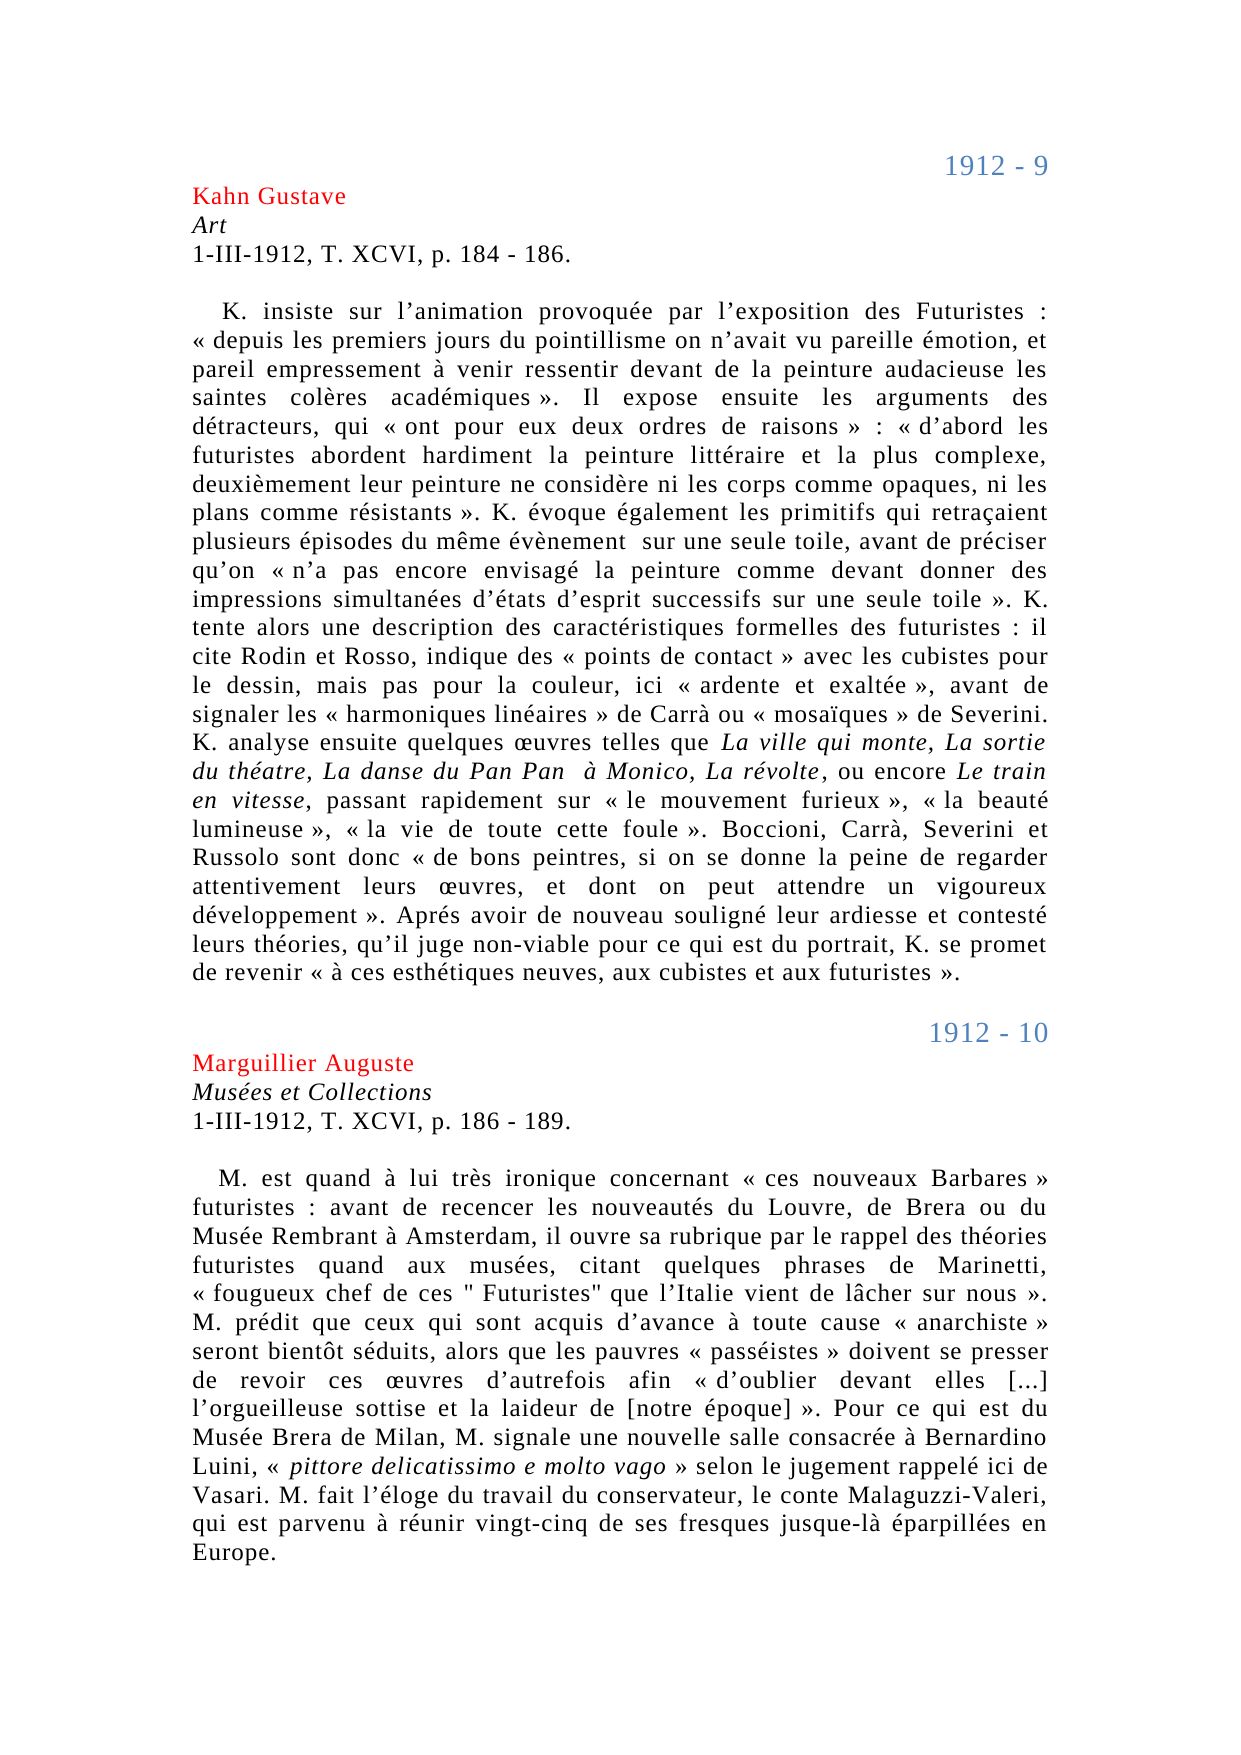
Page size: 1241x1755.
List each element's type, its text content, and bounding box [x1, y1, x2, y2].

text K. insiste sur l’animation provoquée par l’exposition des Futuristes : « depuis les premiers jours du pointillisme on n’avait vu pareille émotion, et pareil empressement à venir ressentir devant de la peinture audacieuse les saintes colères académiques ». Il expose ensuite les arguments des détracteurs, qui « ont pour eux deux ordres de raisons » : « d’abord les futuristes abordent hardiment la peinture littéraire et la plus complexe, deuxièmement leur peinture ne considère ni les corps comme opaques, ni les plans comme résistants ». K. évoque également les primitifs qui retraçaient plusieurs épisodes du même évènement sur une seule toile, avant de préciser qu’on « n’a pas encore envisagé la peinture comme devant donner des impressions simultanées d’états d’esprit successifs sur une seule toile ». K. tente alors une description des caractéristiques formelles des futuristes : il cite Rodin et Rosso, indique des « points de contact » avec les cubistes pour le dessin, mais pas pour la couleur, ici « ardente et exaltée », avant de signaler les « harmoniques linéaires » de Carrà ou « mosaïques » de Severini. K. analyse ensuite quelques œuvres telles que La ville qui monte, La sortie du théatre, La danse du Pan Pan à Monico, La révolte, ou encore Le train en vitesse, passant rapidement sur « le mouvement furieux », « la beauté lumineuse », « la vie de toute cette foule ». Boccioni, Carrà, Severini et Russolo sont donc « de bons peintres, si on se donne la peine de regarder attentivement leurs œuvres, et dont on peut attendre un vigoureux développement ». Aprés avoir de nouveau souligné leur ardiesse et contesté leurs théories, qu’il juge non-viable pour ce qui est du portrait, K. se promet de revenir « à ces esthétiques neuves, aux cubistes et aux futuristes ». [192, 296, 1048, 986]
text Marguillier Auguste [192, 1048, 1048, 1077]
text Kahn Gustave [192, 181, 1048, 210]
text Art [192, 210, 1048, 239]
text 1-III-1912, T. XCVI, p. 184 - 186. [192, 239, 1048, 267]
text Musées et Collections [192, 1077, 1048, 1106]
text M. est quand à lui très ironique concernant « ces nouveaux Barbares » futuristes : avant de recencer les nouveautés du Louvre, de Brera ou du Musée Rembrant à Amsterdam, il ouvre sa rubrique par le rappel des théories futuristes quand aux musées, citant quelques phrases de Marinetti, « fougueux chef de ces " Futuristes" que l’Italie vient de lâcher sur nous ». M. prédit que ceux qui sont acquis d’avance à toute cause « anarchiste » seront bientôt séduits, alors que les pauvres « passéistes » doivent se presser de revoir ces œuvres d’autrefois afin « d’oublier devant elles [...] l’orgueilleuse sottise et la laideur de [notre époque] ». Pour ce qui est du Musée Brera de Milan, M. signale une nouvelle salle consacrée à Bernardino Luini, « pittore delicatissimo e molto vago » selon le jugement rappelé ici de Vasari. M. fait l’éloge du travail du conservateur, le conte Malaguzzi-Valeri, qui est parvenu à réunir vingt-cinq de ses fresques jusque-là éparpillées en Europe. [192, 1163, 1048, 1566]
subtitle 1912 - 10 [192, 1015, 1048, 1048]
subtitle 1912 - 9 [192, 148, 1048, 181]
text 1-III-1912, T. XCVI, p. 186 - 189. [192, 1106, 1048, 1135]
